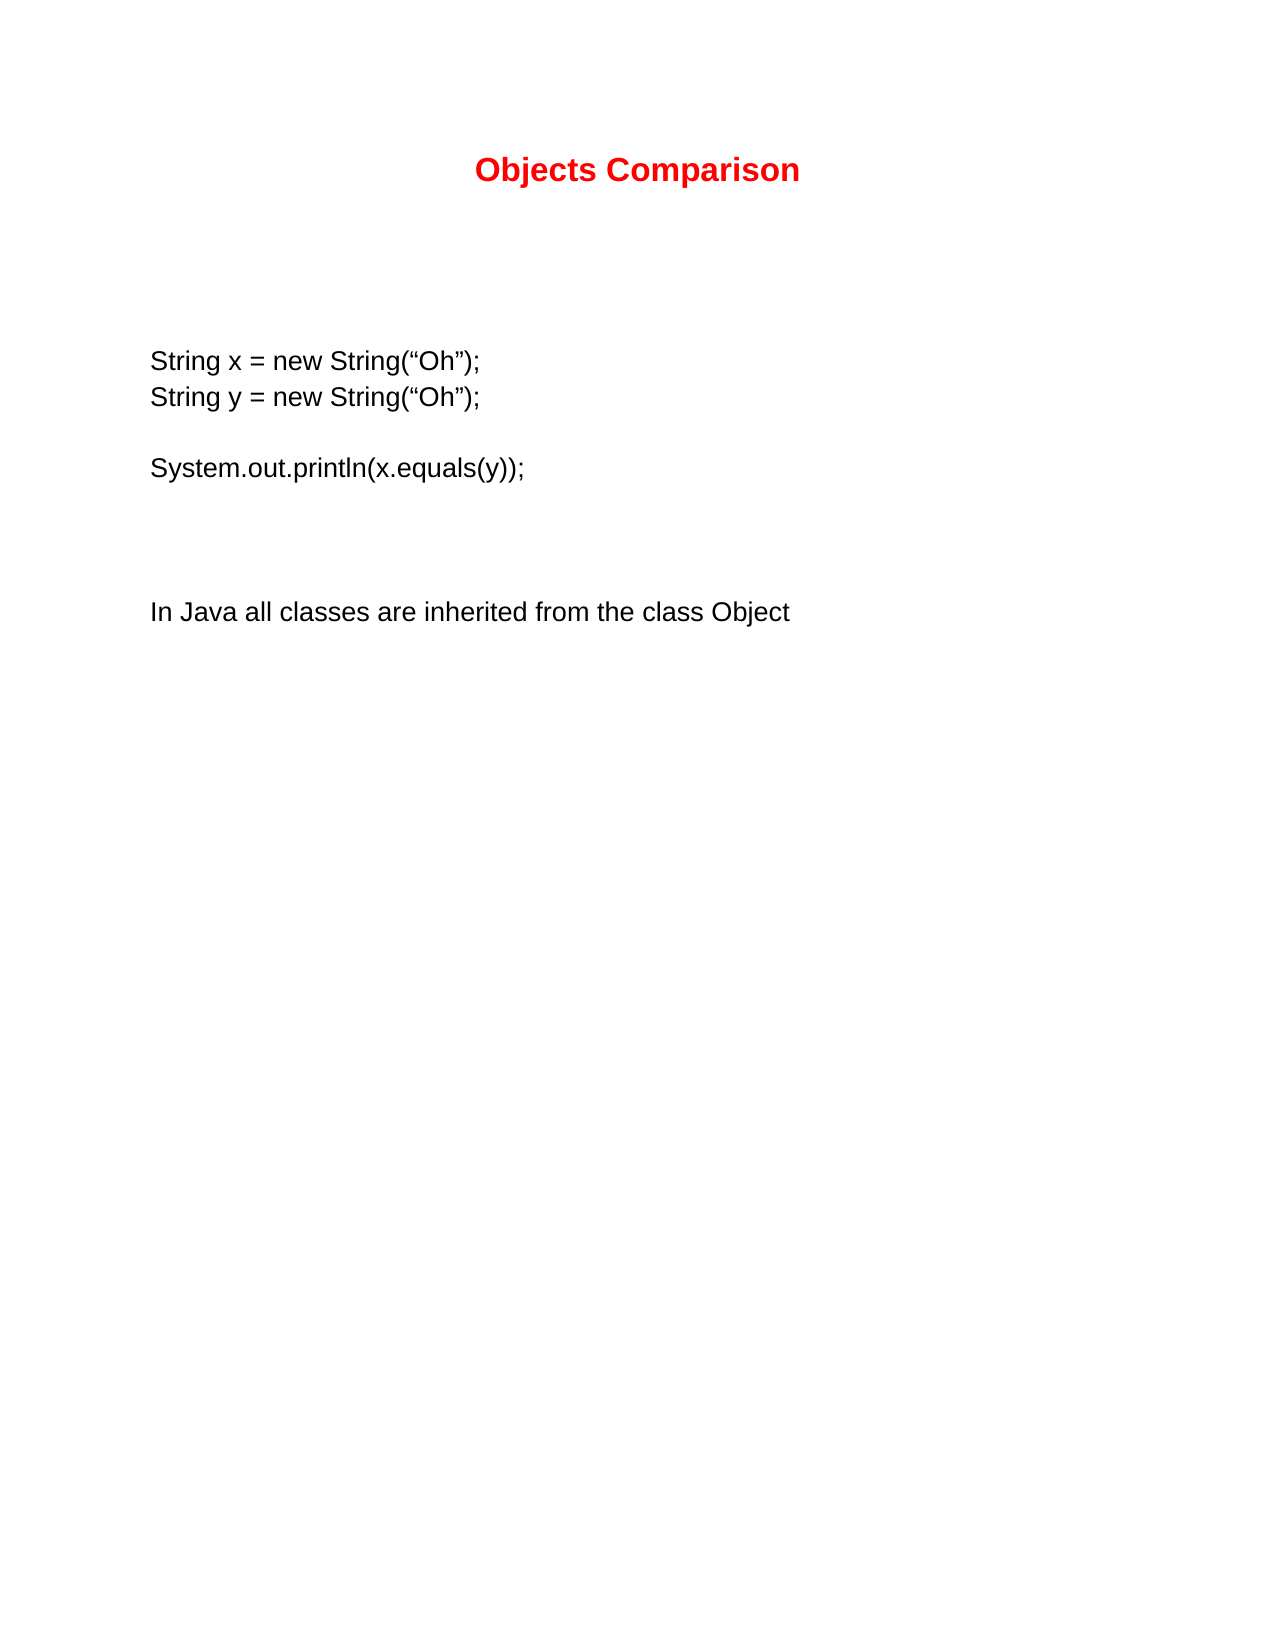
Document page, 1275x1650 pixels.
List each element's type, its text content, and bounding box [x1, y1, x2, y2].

text String x = new String(“Oh”); [150, 345, 1125, 376]
text String y = new String(“Oh”); [150, 381, 1125, 412]
text System.out.println(x.equals(y)); [150, 452, 1125, 484]
text In Java all classes are inherited from the class Object [150, 596, 1125, 627]
subtitle Objects Comparison [150, 150, 1125, 188]
